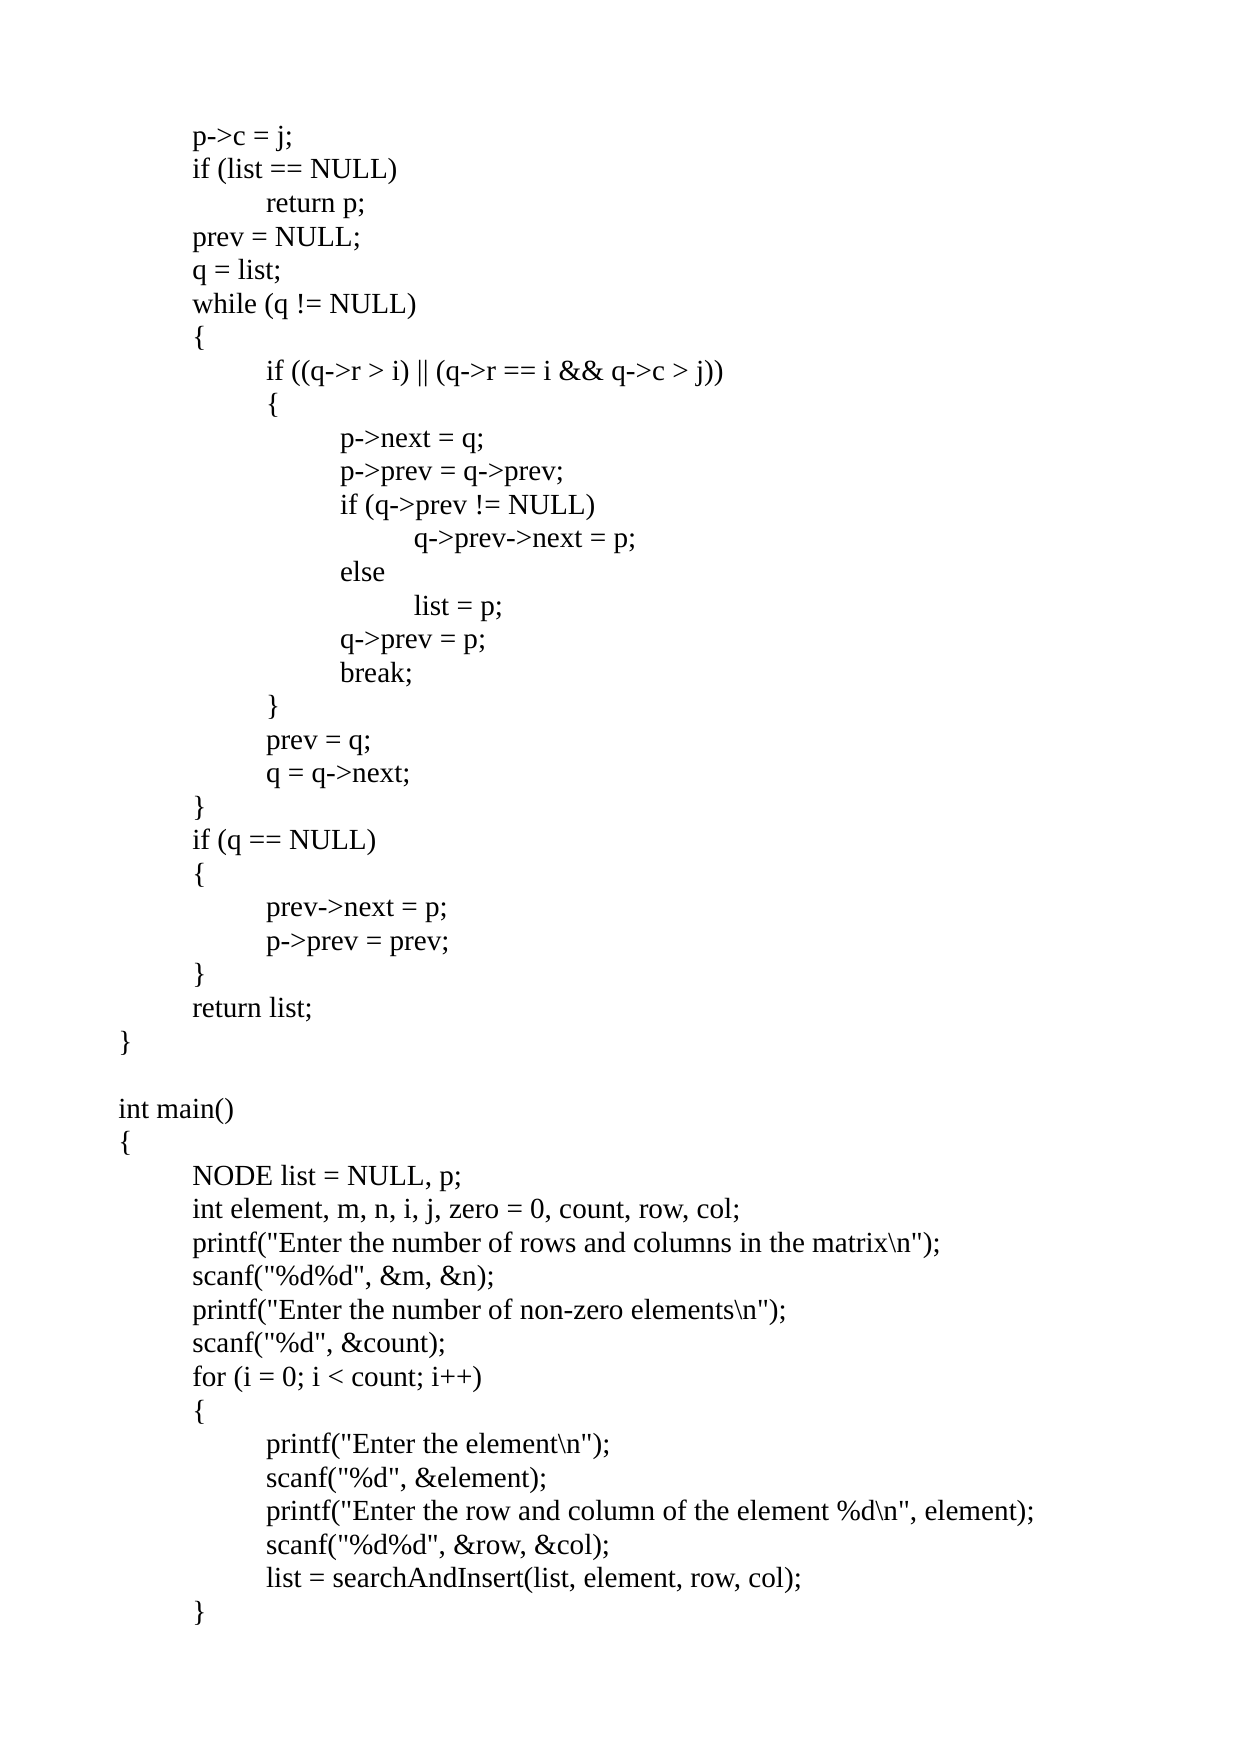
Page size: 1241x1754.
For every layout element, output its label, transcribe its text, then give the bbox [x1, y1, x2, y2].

text { [118, 856, 1122, 889]
text break; [118, 655, 1122, 688]
text prev = NULL; [118, 219, 1122, 252]
text int main() [118, 1091, 1122, 1124]
text if (list == NULL) [118, 152, 1122, 185]
text return p; [118, 185, 1122, 219]
text prev = q; [118, 722, 1122, 755]
text p->prev = q->prev; [118, 453, 1122, 487]
text { [118, 386, 1122, 420]
text { [118, 1393, 1122, 1426]
text { [118, 319, 1122, 353]
text q->prev->next = p; [118, 521, 1122, 554]
text printf("Enter the row and column of the element %d\n", element); [118, 1493, 1122, 1527]
text p->prev = prev; [118, 923, 1122, 957]
text printf("Enter the number of non-zero elements\n"); [118, 1292, 1122, 1326]
text scanf("%d%d", &row, &col); [118, 1527, 1122, 1560]
text else [118, 554, 1122, 588]
text while (q != NULL) [118, 286, 1122, 319]
text q = list; [118, 252, 1122, 286]
text q->prev = p; [118, 621, 1122, 655]
text int element, m, n, i, j, zero = 0, count, row, col; [118, 1191, 1122, 1225]
text NODE list = NULL, p; [118, 1158, 1122, 1191]
text if (q->prev != NULL) [118, 487, 1122, 521]
text for (i = 0; i < count; i++) [118, 1359, 1122, 1393]
text list = p; [118, 588, 1122, 621]
text return list; [118, 990, 1122, 1024]
text printf("Enter the element\n"); [118, 1426, 1122, 1460]
text scanf("%d", &count); [118, 1326, 1122, 1359]
text p->c = j; [118, 118, 1122, 152]
text if ((q->r > i) || (q->r == i && q->c > j)) [118, 353, 1122, 386]
text if (q == NULL) [118, 822, 1122, 856]
text } [118, 789, 1122, 822]
text printf("Enter the number of rows and columns in the matrix\n"); [118, 1225, 1122, 1258]
text scanf("%d", &element); [118, 1460, 1122, 1493]
text scanf("%d%d", &m, &n); [118, 1258, 1122, 1292]
text { [118, 1124, 1122, 1158]
text } [118, 957, 1122, 990]
text } [118, 688, 1122, 722]
text } [118, 1594, 1122, 1627]
text q = q->next; [118, 755, 1122, 789]
text list = searchAndInsert(list, element, row, col); [118, 1560, 1122, 1594]
text } [118, 1024, 1122, 1057]
text prev->next = p; [118, 889, 1122, 923]
text p->next = q; [118, 420, 1122, 453]
